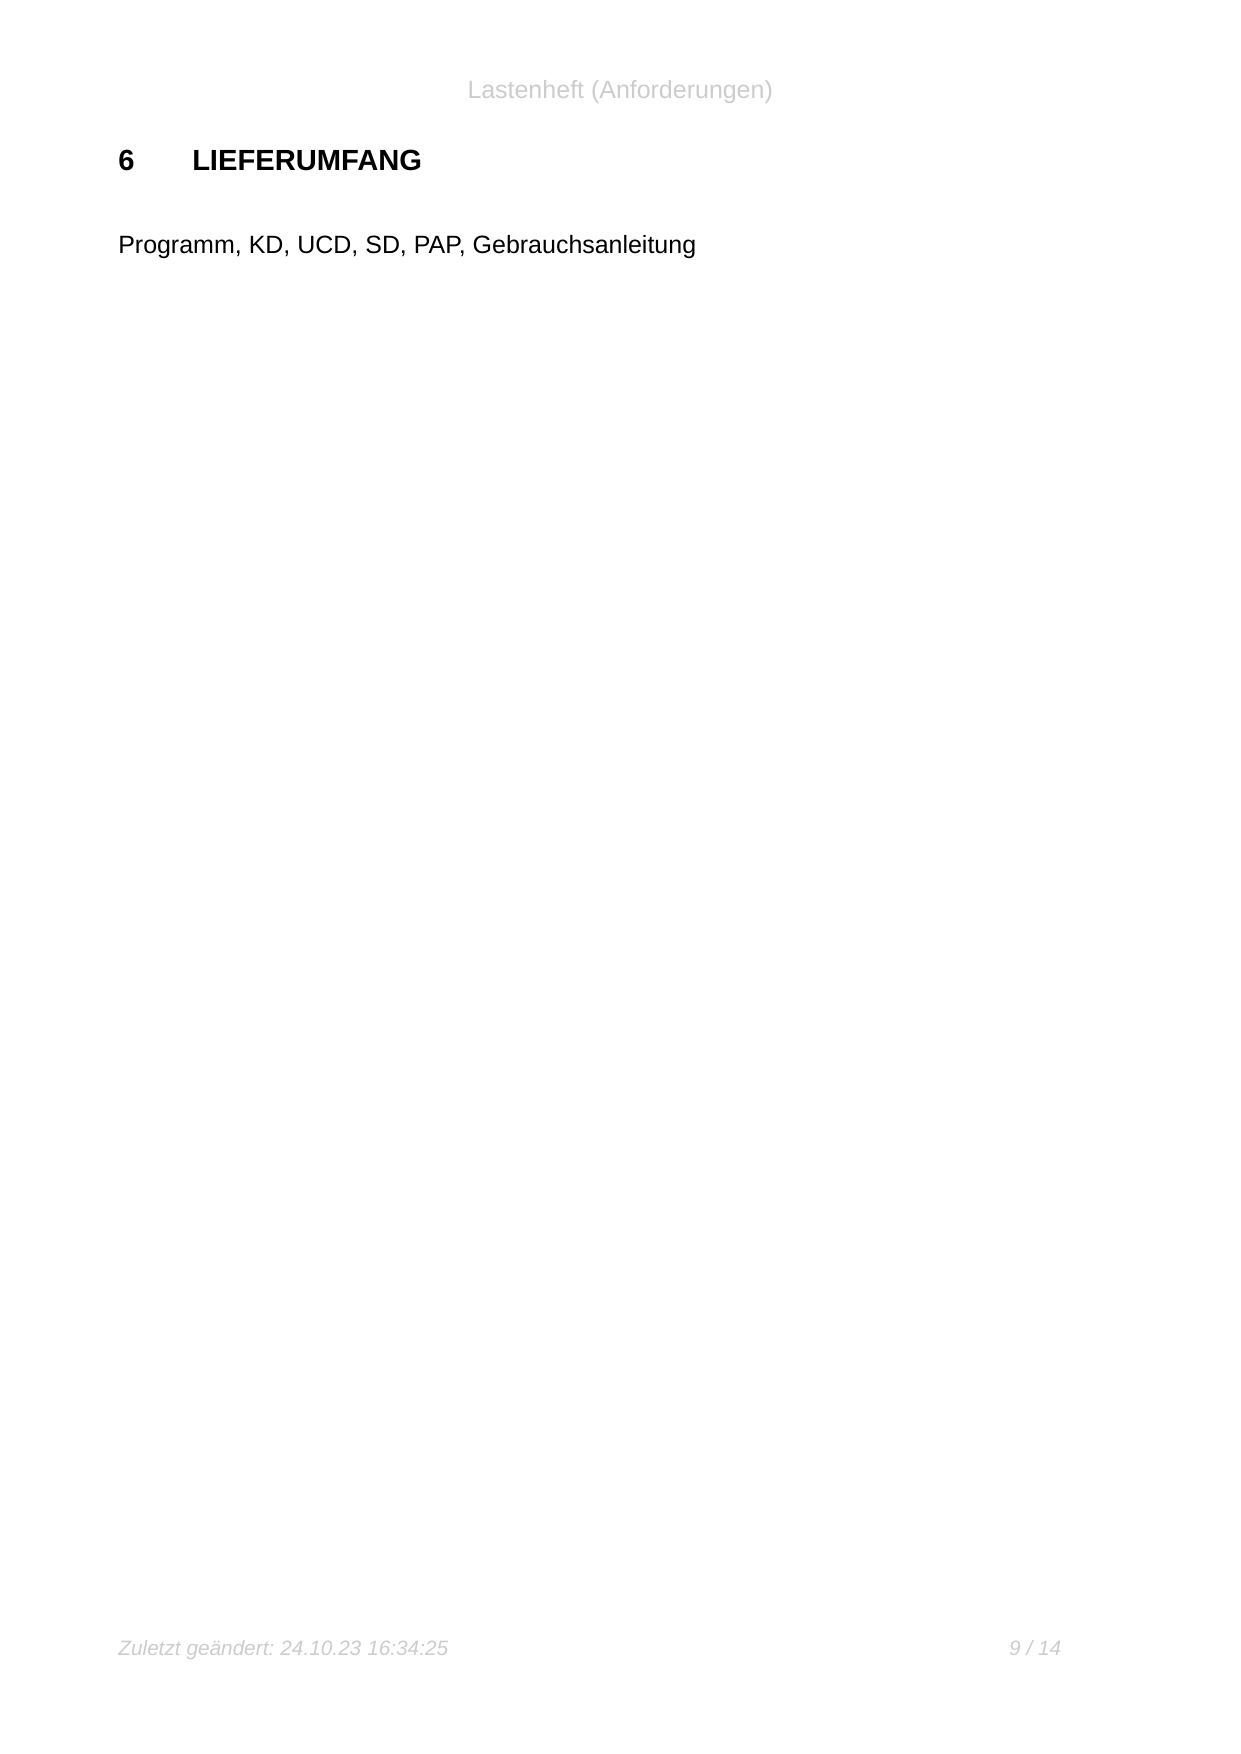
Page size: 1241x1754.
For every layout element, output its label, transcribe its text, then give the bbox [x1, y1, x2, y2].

text Programm, KD, UCD, SD, PAP, Gebrauchsanleitung [118, 230, 1122, 259]
subtitle Lieferumfang [118, 143, 1122, 177]
